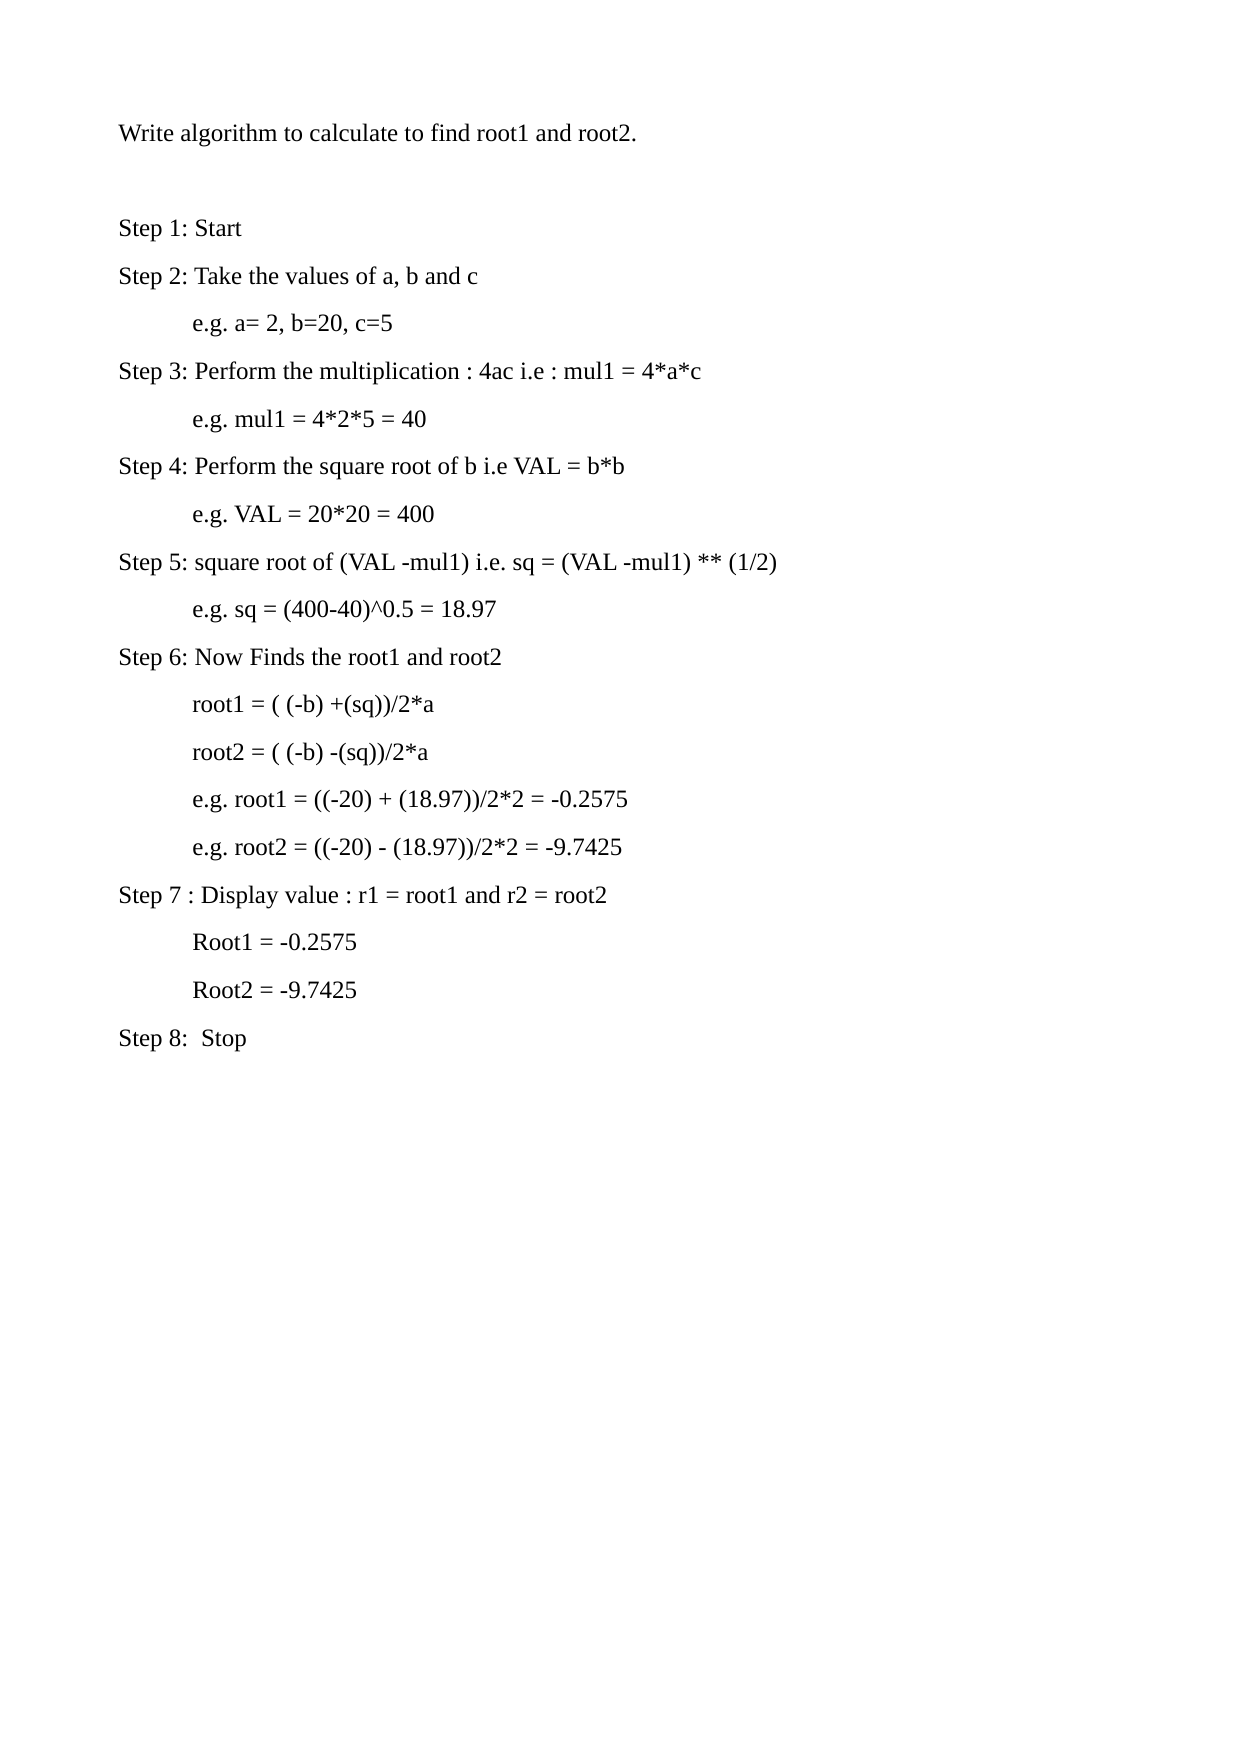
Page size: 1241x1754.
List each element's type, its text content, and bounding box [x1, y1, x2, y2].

text Root1 = -0.2575 [118, 927, 1122, 956]
text Step 7 : Display value : r1 = root1 and r2 = root2 [118, 880, 1122, 908]
text Write algorithm to calculate to find root1 and root2. [118, 118, 1122, 147]
text e.g. root2 = ((-20) - (18.97))/2*2 = -9.7425 [118, 832, 1122, 861]
text e.g. VAL = 20*20 = 400 [118, 499, 1122, 528]
text e.g. sq = (400-40)^0.5 = 18.97 [118, 594, 1122, 623]
text e.g. root1 = ((-20) + (18.97))/2*2 = -0.2575 [118, 784, 1122, 813]
text Step 5: square root of (VAL -mul1) i.e. sq = (VAL -mul1) ** (1/2) [118, 547, 1122, 575]
text root1 = ( (-b) +(sq))/2*a [118, 689, 1122, 718]
text e.g. a= 2, b=20, c=5 [118, 308, 1122, 337]
text Step 2: Take the values of a, b and c [118, 261, 1122, 290]
text Step 4: Perform the square root of b i.e VAL = b*b [118, 451, 1122, 480]
text Step 3: Perform the multiplication : 4ac i.e : mul1 = 4*a*c [118, 356, 1122, 385]
text Step 6: Now Finds the root1 and root2 [118, 642, 1122, 671]
text Step 1: Start [118, 213, 1122, 242]
text Step 8: Stop [118, 1023, 1122, 1051]
text root2 = ( (-b) -(sq))/2*a [118, 737, 1122, 766]
text Root2 = -9.7425 [118, 975, 1122, 1004]
text e.g. mul1 = 4*2*5 = 40 [118, 404, 1122, 432]
